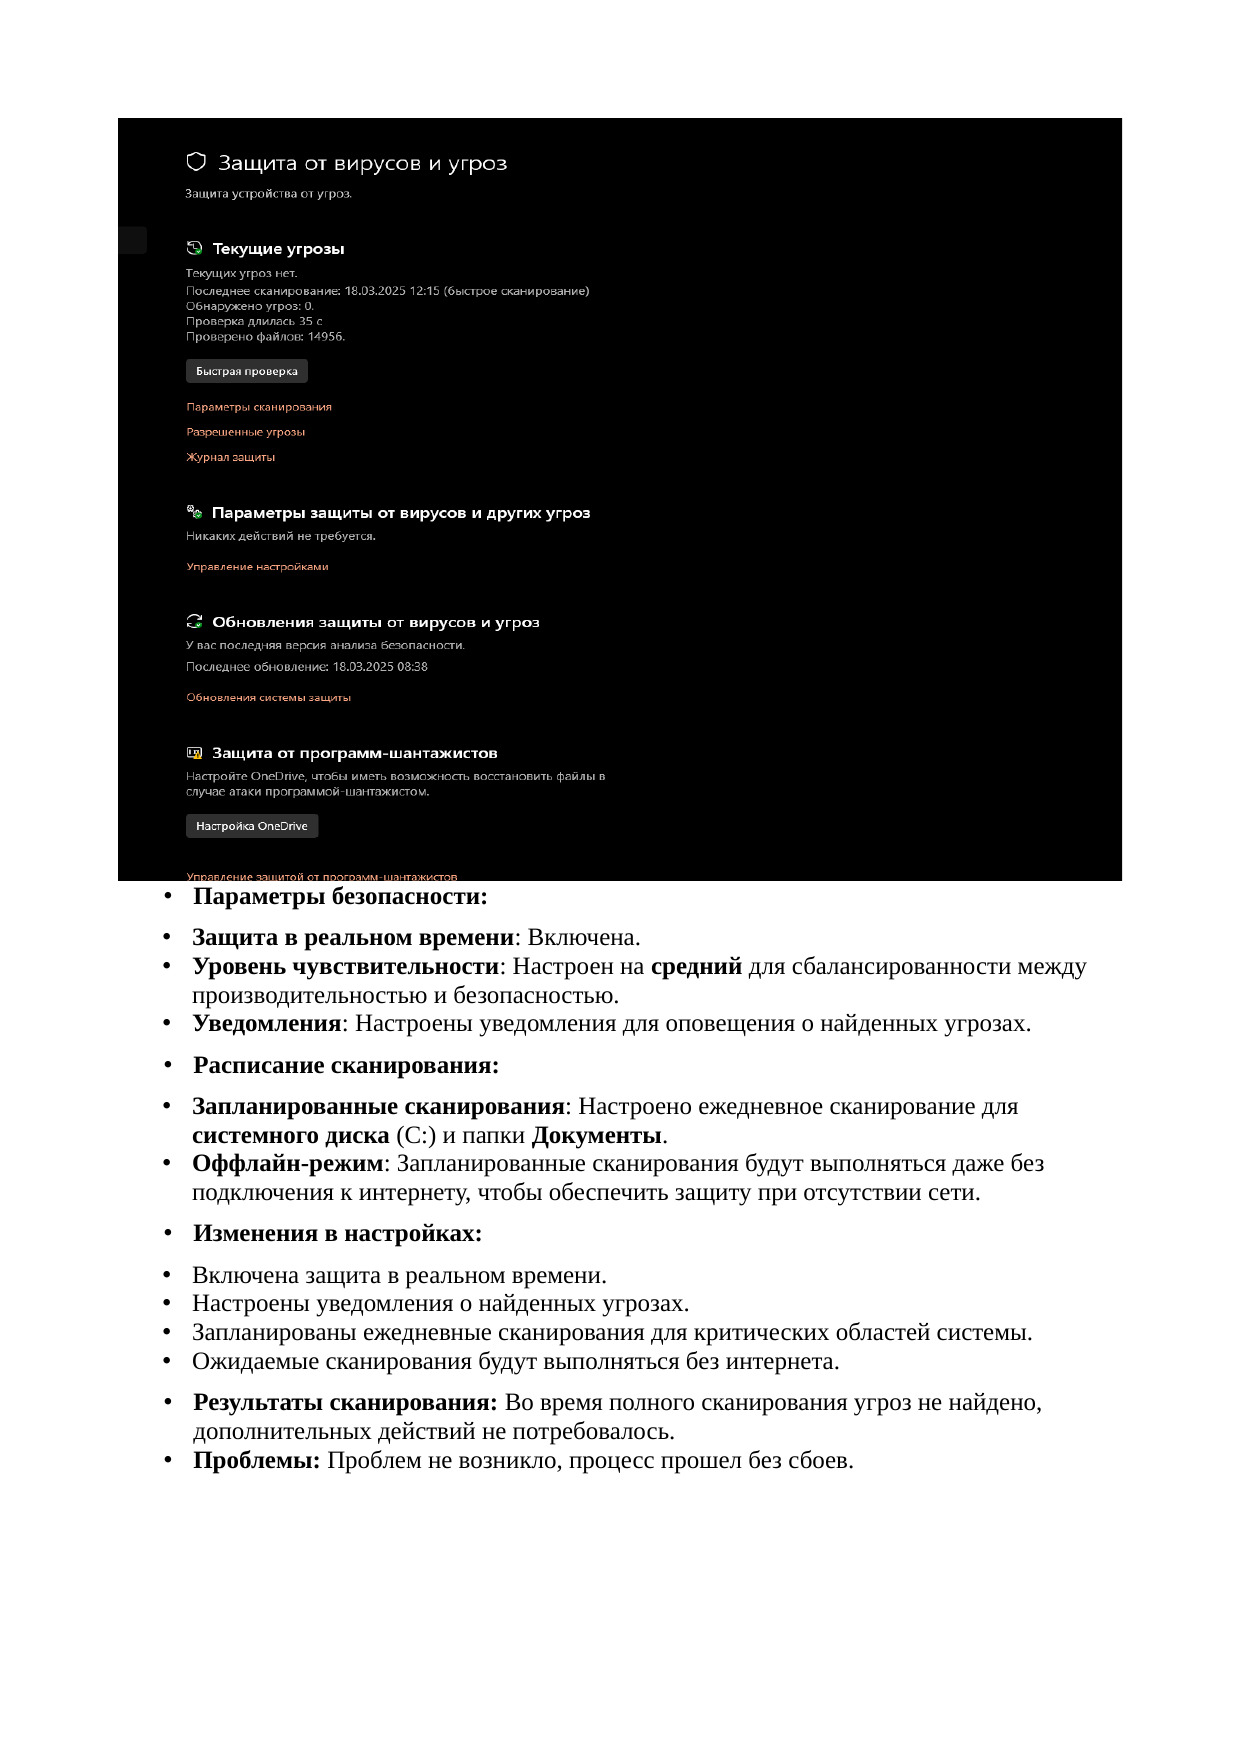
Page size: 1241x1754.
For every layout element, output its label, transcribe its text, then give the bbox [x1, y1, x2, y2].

list Оффлайн-режим: Запланированные сканирования будут выполняться даже без подключения к интернету, чтобы обеспечить защиту при отсутствии сети. [162, 1148, 1122, 1206]
list Ожидаемые сканирования будут выполняться без интернета. [162, 1346, 1122, 1375]
list Проблемы: Проблем не возникло, процесс прошел без сбоев. [164, 1445, 1122, 1473]
list Расписание сканирования: [164, 1050, 1122, 1078]
list Параметры безопасности: [164, 881, 1122, 910]
list Изменения в настройках: [164, 1218, 1122, 1247]
list Настроены уведомления о найденных угрозах. [162, 1288, 1122, 1317]
list Уведомления: Настроены уведомления для оповещения о найденных угрозах. [162, 1008, 1122, 1037]
list Уровень чувствительности: Настроен на средний для сбалансированности между производительностью и безопасностью. [162, 951, 1122, 1008]
list Защита в реальном времени: Включена. [162, 922, 1122, 951]
list Результаты сканирования: Во время полного сканирования угроз не найдено, дополнительных действий не потребовалось. [164, 1387, 1122, 1445]
list Запланированные сканирования: Настроено ежедневное сканирование для системного диска (C:) и папки Документы. [162, 1091, 1122, 1148]
picture [118, 118, 1123, 881]
list Включена защита в реальном времени. [162, 1260, 1122, 1288]
list Запланированы ежедневные сканирования для критических областей системы. [162, 1317, 1122, 1346]
